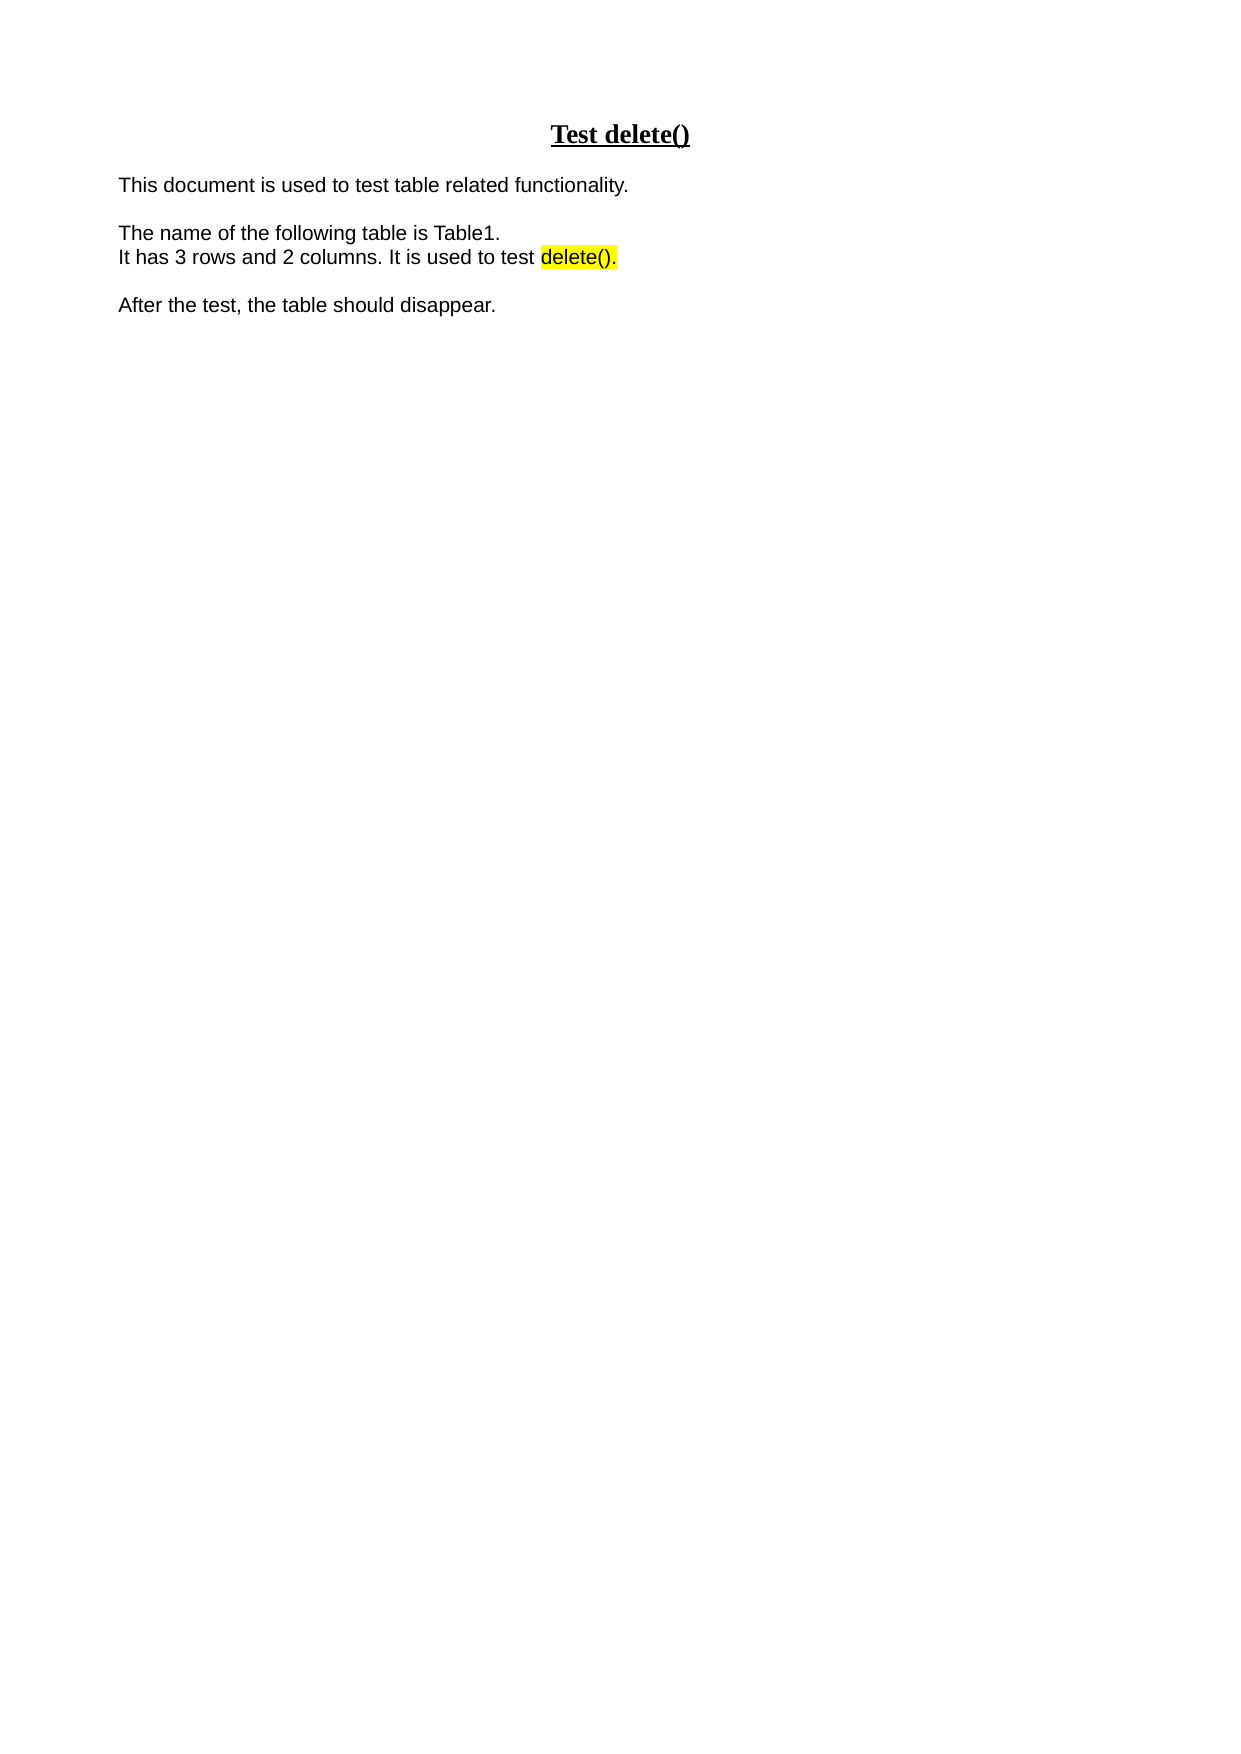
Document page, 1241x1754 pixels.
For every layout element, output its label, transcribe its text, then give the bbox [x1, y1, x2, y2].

text It has 3 rows and 2 columns. It is used to test delete(). [118, 245, 1122, 269]
text Test delete() [118, 118, 1122, 149]
text This document is used to test table related functionality. [118, 173, 1122, 197]
text After the test, the table should disappear. [118, 293, 1122, 317]
text The name of the following table is Table1. [118, 221, 1122, 245]
